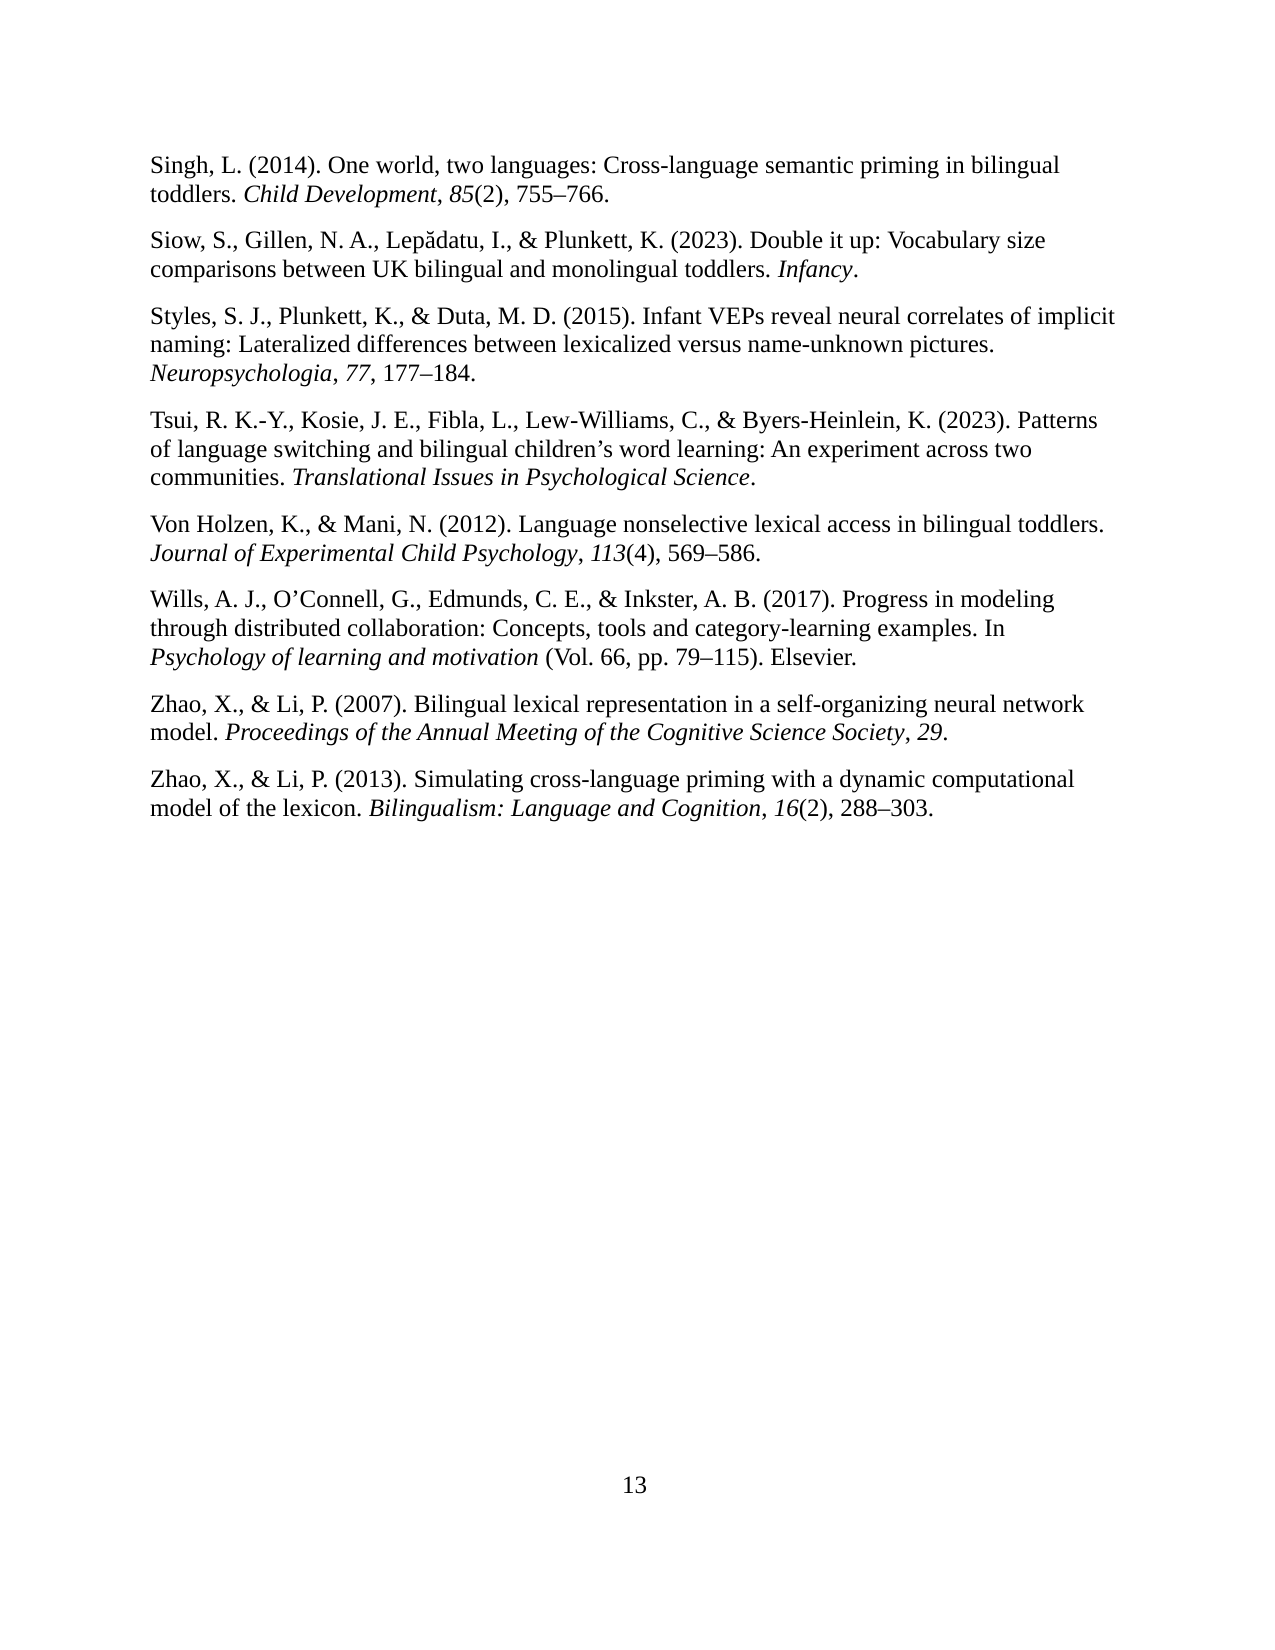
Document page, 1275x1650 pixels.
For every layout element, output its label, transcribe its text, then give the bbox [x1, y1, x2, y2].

text Zhao, X., & Li, P. (2007). Bilingual lexical representation in a self-organizing neural network model. Proceedings of the Annual Meeting of the Cognitive Science Society, 29. [150, 689, 1125, 746]
text Wills, A. J., O’Connell, G., Edmunds, C. E., & Inkster, A. B. (2017). Progress in modeling through distributed collaboration: Concepts, tools and category-learning examples. In Psychology of learning and motivation (Vol. 66, pp. 79–115). Elsevier. [150, 584, 1125, 671]
text Styles, S. J., Plunkett, K., & Duta, M. D. (2015). Infant VEPs reveal neural correlates of implicit naming: Lateralized differences between lexicalized versus name-unknown pictures. Neuropsychologia, 77, 177–184. [150, 301, 1125, 387]
text Siow, S., Gillen, N. A., Lepădatu, I., & Plunkett, K. (2023). Double it up: Vocabulary size comparisons between UK bilingual and monolingual toddlers. Infancy. [150, 225, 1125, 283]
text Zhao, X., & Li, P. (2013). Simulating cross-language priming with a dynamic computational model of the lexicon. Bilingualism: Language and Cognition, 16(2), 288–303. [150, 764, 1125, 822]
text Von Holzen, K., & Mani, N. (2012). Language nonselective lexical access in bilingual toddlers. Journal of Experimental Child Psychology, 113(4), 569–586. [150, 509, 1125, 567]
text Singh, L. (2014). One world, two languages: Cross-language semantic priming in bilingual toddlers. Child Development, 85(2), 755–766. [150, 150, 1125, 207]
text Tsui, R. K.-Y., Kosie, J. E., Fibla, L., Lew-Williams, C., & Byers-Heinlein, K. (2023). Patterns of language switching and bilingual children’s word learning: An experiment across two communities. Translational Issues in Psychological Science. [150, 405, 1125, 491]
